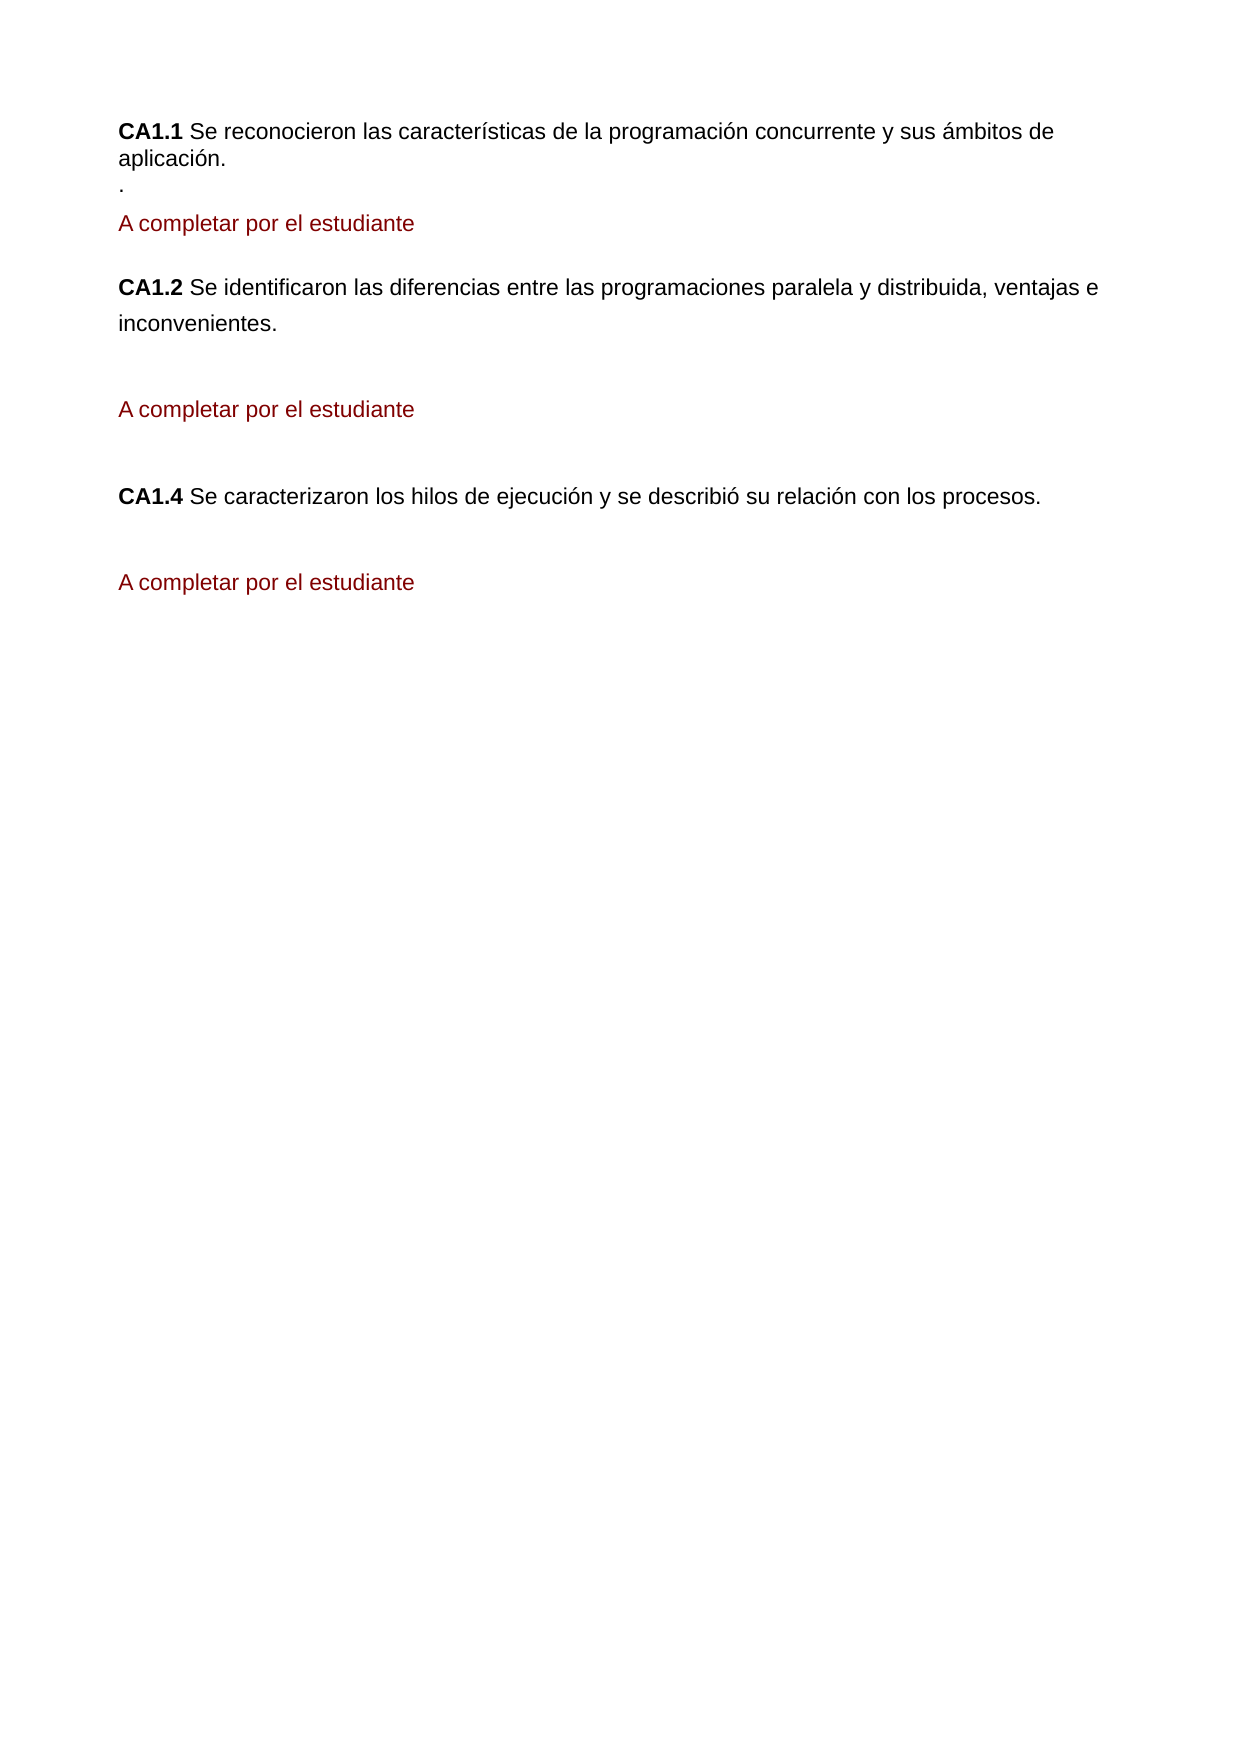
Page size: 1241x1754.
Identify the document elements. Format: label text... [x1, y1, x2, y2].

text . [118, 171, 1122, 197]
text CA1.4 Se caracterizaron los hilos de ejecución y se describió su relación con los procesos. [118, 483, 1122, 509]
text CA1.2 Se identificaron las diferencias entre las programaciones paralela y distribuida, ventajas e inconvenientes. [118, 273, 1122, 336]
text A completar por el estudiante [118, 210, 1122, 236]
text CA1.1 Se reconocieron las características de la programación concurrente y sus ámbitos de aplicación. [118, 118, 1122, 171]
text A completar por el estudiante [118, 396, 1122, 423]
text A completar por el estudiante [118, 569, 1122, 595]
